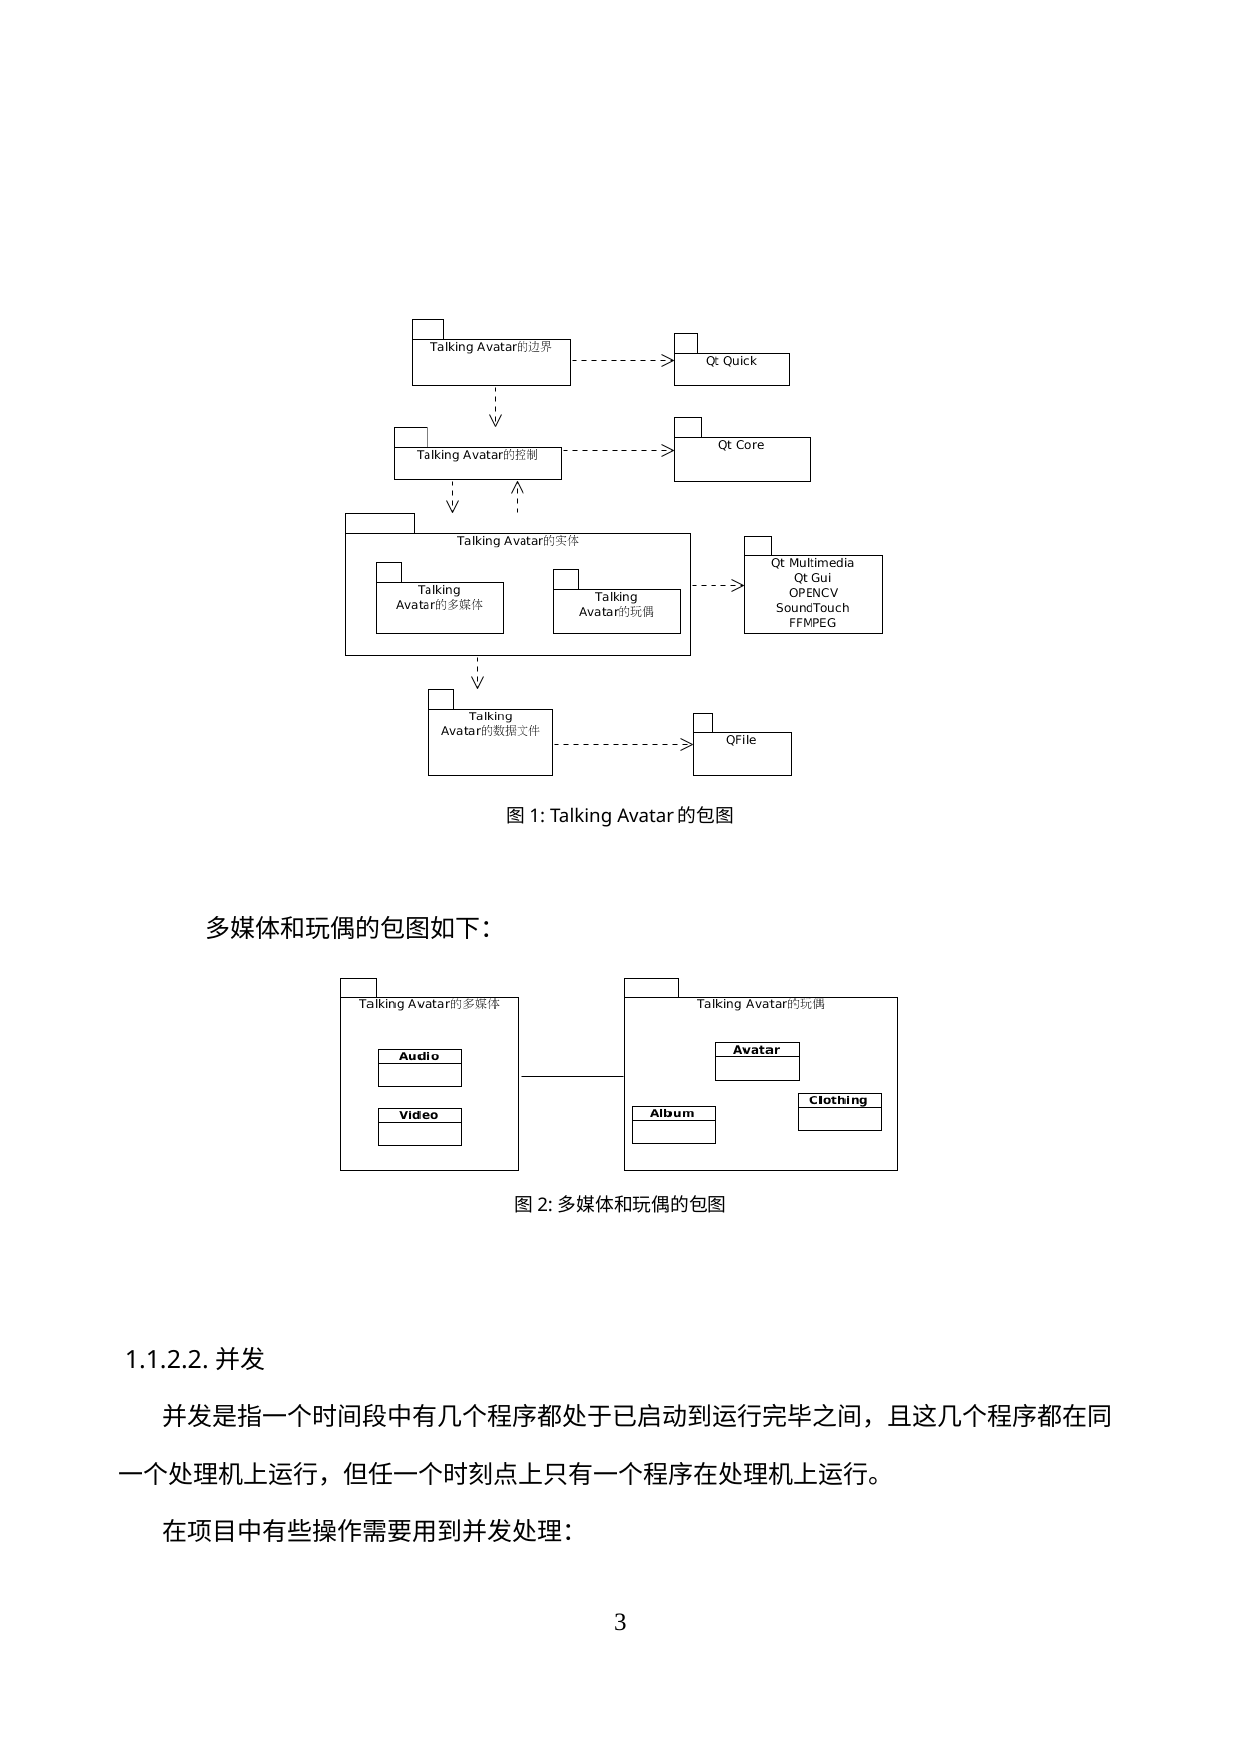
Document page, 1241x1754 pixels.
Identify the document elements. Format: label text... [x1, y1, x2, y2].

text 多媒体和玩偶的包图如下： [118, 906, 1122, 944]
text 在项目中有些操作需要用到并发处理： [118, 1511, 1122, 1548]
text 图 1: Talking Avatar的包图 [228, 294, 1012, 827]
text 图 2: 多媒体和玩偶的包图 [300, 970, 940, 1217]
subtitle 并发 [118, 1319, 1122, 1376]
text 并发是指一个时间段中有几个程序都处于已启动到运行完毕之间，且这几个程序都在同一个处理机上运行，但任一个时刻点上只有一个程序在处理机上运行。 [118, 1389, 1122, 1491]
picture [321, 970, 920, 1182]
picture [332, 298, 908, 798]
